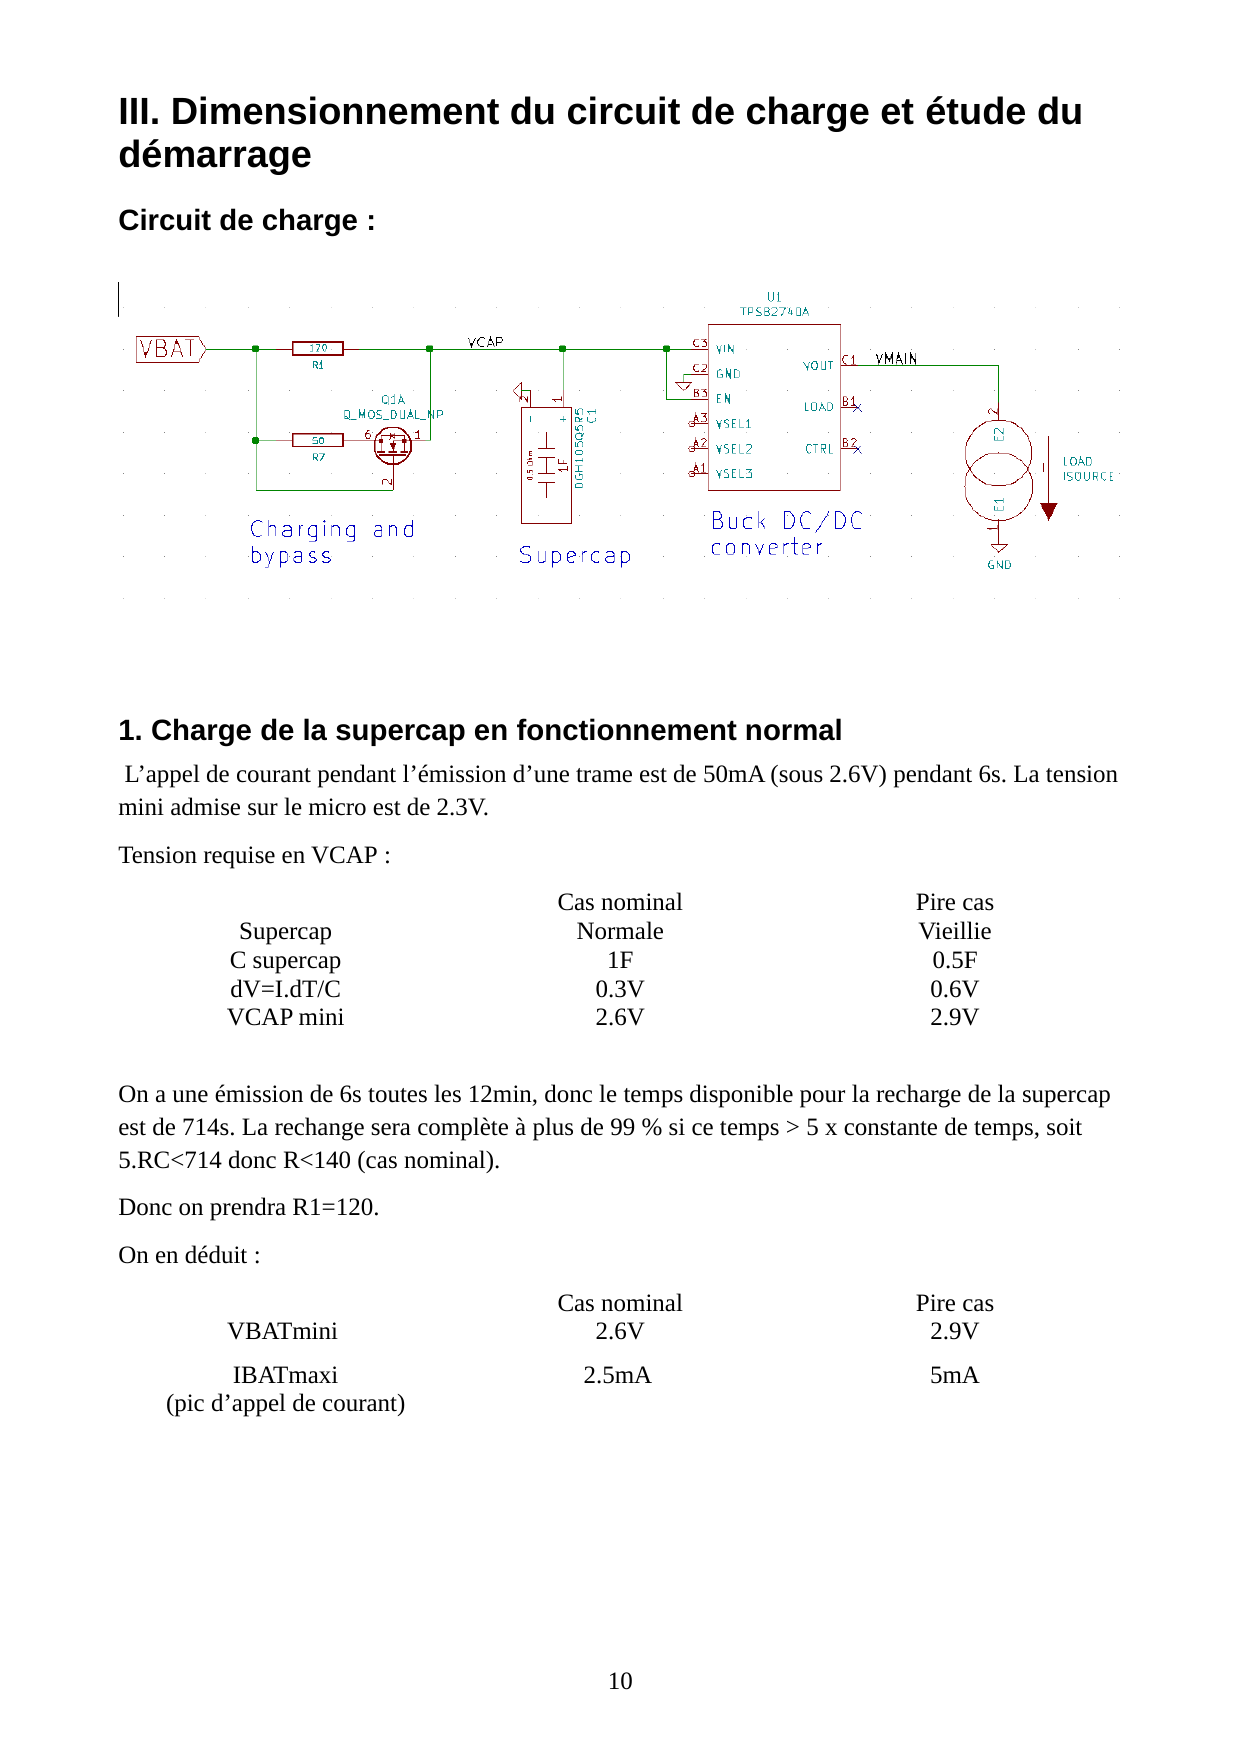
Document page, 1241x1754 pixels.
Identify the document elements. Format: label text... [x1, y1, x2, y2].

table_cell C supercap [118, 945, 453, 974]
table_header Cas nominal [453, 1288, 787, 1316]
text Donc on prendra R1=120. [118, 1192, 1122, 1221]
subtitle Circuit de charge : [118, 203, 1122, 237]
subtitle III. Dimensionnement du circuit de charge et étude du démarrage [118, 88, 1122, 176]
table_cell 5mA [788, 1360, 1122, 1417]
table_cell 1F [453, 945, 787, 974]
table_cell 2.9V [788, 1003, 1122, 1031]
text On en déduit : [118, 1240, 1122, 1269]
table_cell 0.3V [453, 974, 787, 1002]
table_cell 0.5F [788, 945, 1122, 974]
text On a une émission de 6s toutes les 12min, donc le temps disponible pour la recharge de la supercap est de 714s. La rechange sera complète à plus de 99 % si ce temps > 5 x constante de temps, soit 5.RC<714 donc R<140 (cas nominal). [118, 1079, 1122, 1173]
table_header [118, 1288, 453, 1316]
table_cell 2.6V [453, 1316, 787, 1360]
table_cell IBATmaxi (pic d’appel de courant) [118, 1360, 453, 1417]
table_cell Normale [453, 916, 787, 945]
table_cell Vieillie [788, 916, 1122, 945]
table_cell 2.9V [788, 1316, 1122, 1360]
subtitle 1. Charge de la supercap en fonctionnement normal [118, 713, 1122, 747]
table_cell 0.6V [788, 974, 1122, 1002]
table_cell Supercap [118, 916, 453, 945]
table_header Pire cas [788, 1288, 1122, 1316]
text L’appel de courant pendant l’émission d’une trame est de 50mA (sous 2.6V) pendant 6s. La tension mini admise sur le micro est de 2.3V. [118, 759, 1122, 821]
table_cell dV=I.dT/C [118, 974, 453, 1002]
table_header Cas nominal [453, 888, 787, 916]
table_header Pire cas [788, 888, 1122, 916]
text Tension requise en VCAP : [118, 840, 1122, 868]
table_cell VBATmini [118, 1316, 453, 1360]
table_cell VCAP mini [118, 1003, 453, 1031]
table_cell 2.6V [453, 1003, 787, 1031]
table_header [118, 888, 453, 916]
picture [118, 282, 1123, 599]
table_cell 2.5mA [453, 1360, 787, 1417]
